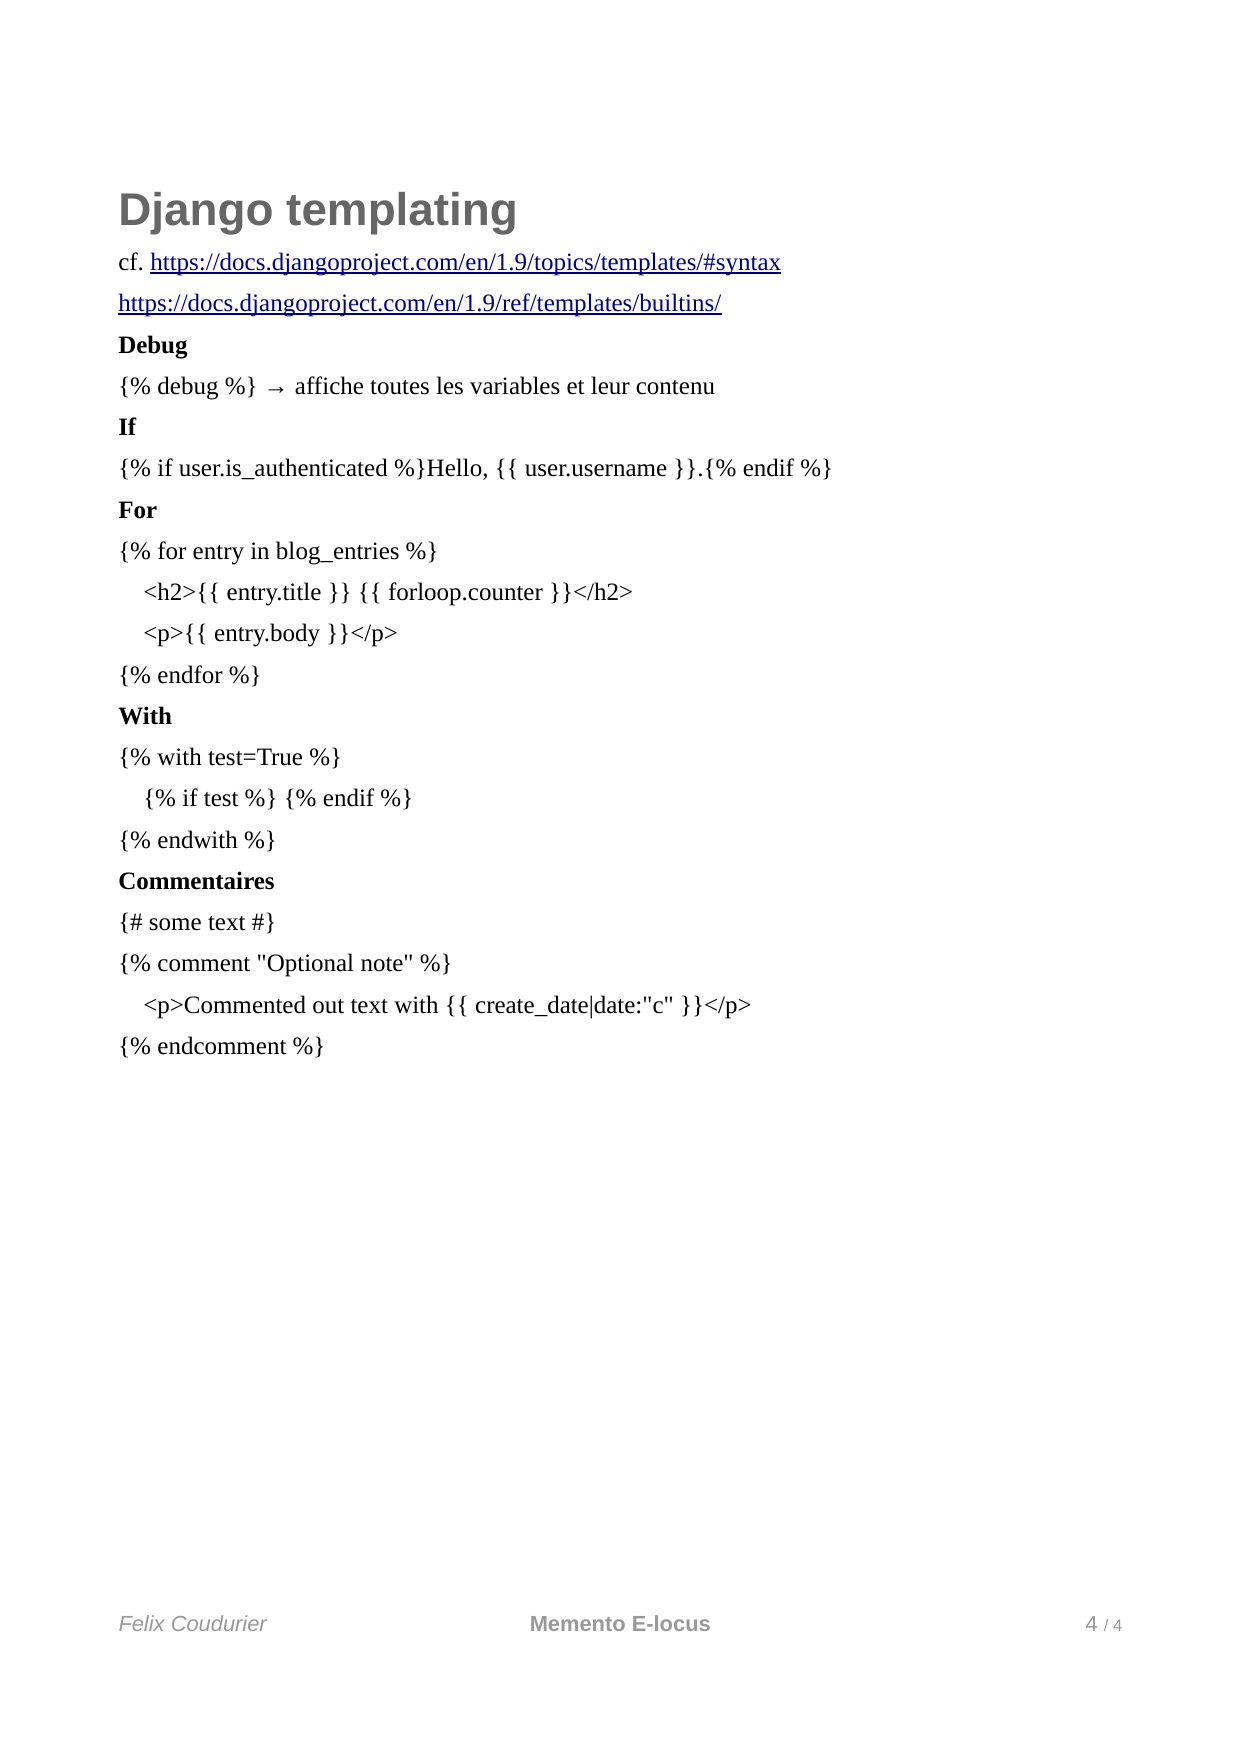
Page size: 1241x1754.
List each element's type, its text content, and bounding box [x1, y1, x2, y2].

text cf. https://docs.djangoproject.com/en/1.9/topics/templates/#syntax [118, 247, 1122, 276]
text {% endcomment %} [118, 1031, 1122, 1060]
text {# some text #} [118, 907, 1122, 936]
text For [118, 495, 1122, 523]
text {% endwith %} [118, 825, 1122, 853]
text <h2>{{ entry.title }} {{ forloop.counter }}</h2> [118, 577, 1122, 606]
text If [118, 412, 1122, 441]
text Debug [118, 330, 1122, 358]
text {% debug %} → affiche toutes les variables et leur contenu [118, 371, 1122, 400]
text {% for entry in blog_entries %} [118, 536, 1122, 565]
text {% comment "Optional note" %} [118, 948, 1122, 977]
text {% endfor %} [118, 660, 1122, 688]
text https://docs.djangoproject.com/en/1.9/ref/templates/builtins/ [118, 288, 1122, 317]
text With [118, 701, 1122, 730]
subtitle Django templating [118, 182, 1122, 235]
text Commentaires [118, 866, 1122, 895]
text <p>{{ entry.body }}</p> [118, 618, 1122, 647]
text {% if test %} {% endif %} [118, 783, 1122, 812]
text {% with test=True %} [118, 742, 1122, 771]
text <p>Commented out text with {{ create_date|date:"c" }}</p> [118, 990, 1122, 1018]
text {% if user.is_authenticated %}Hello, {{ user.username }}.{% endif %} [118, 453, 1122, 482]
